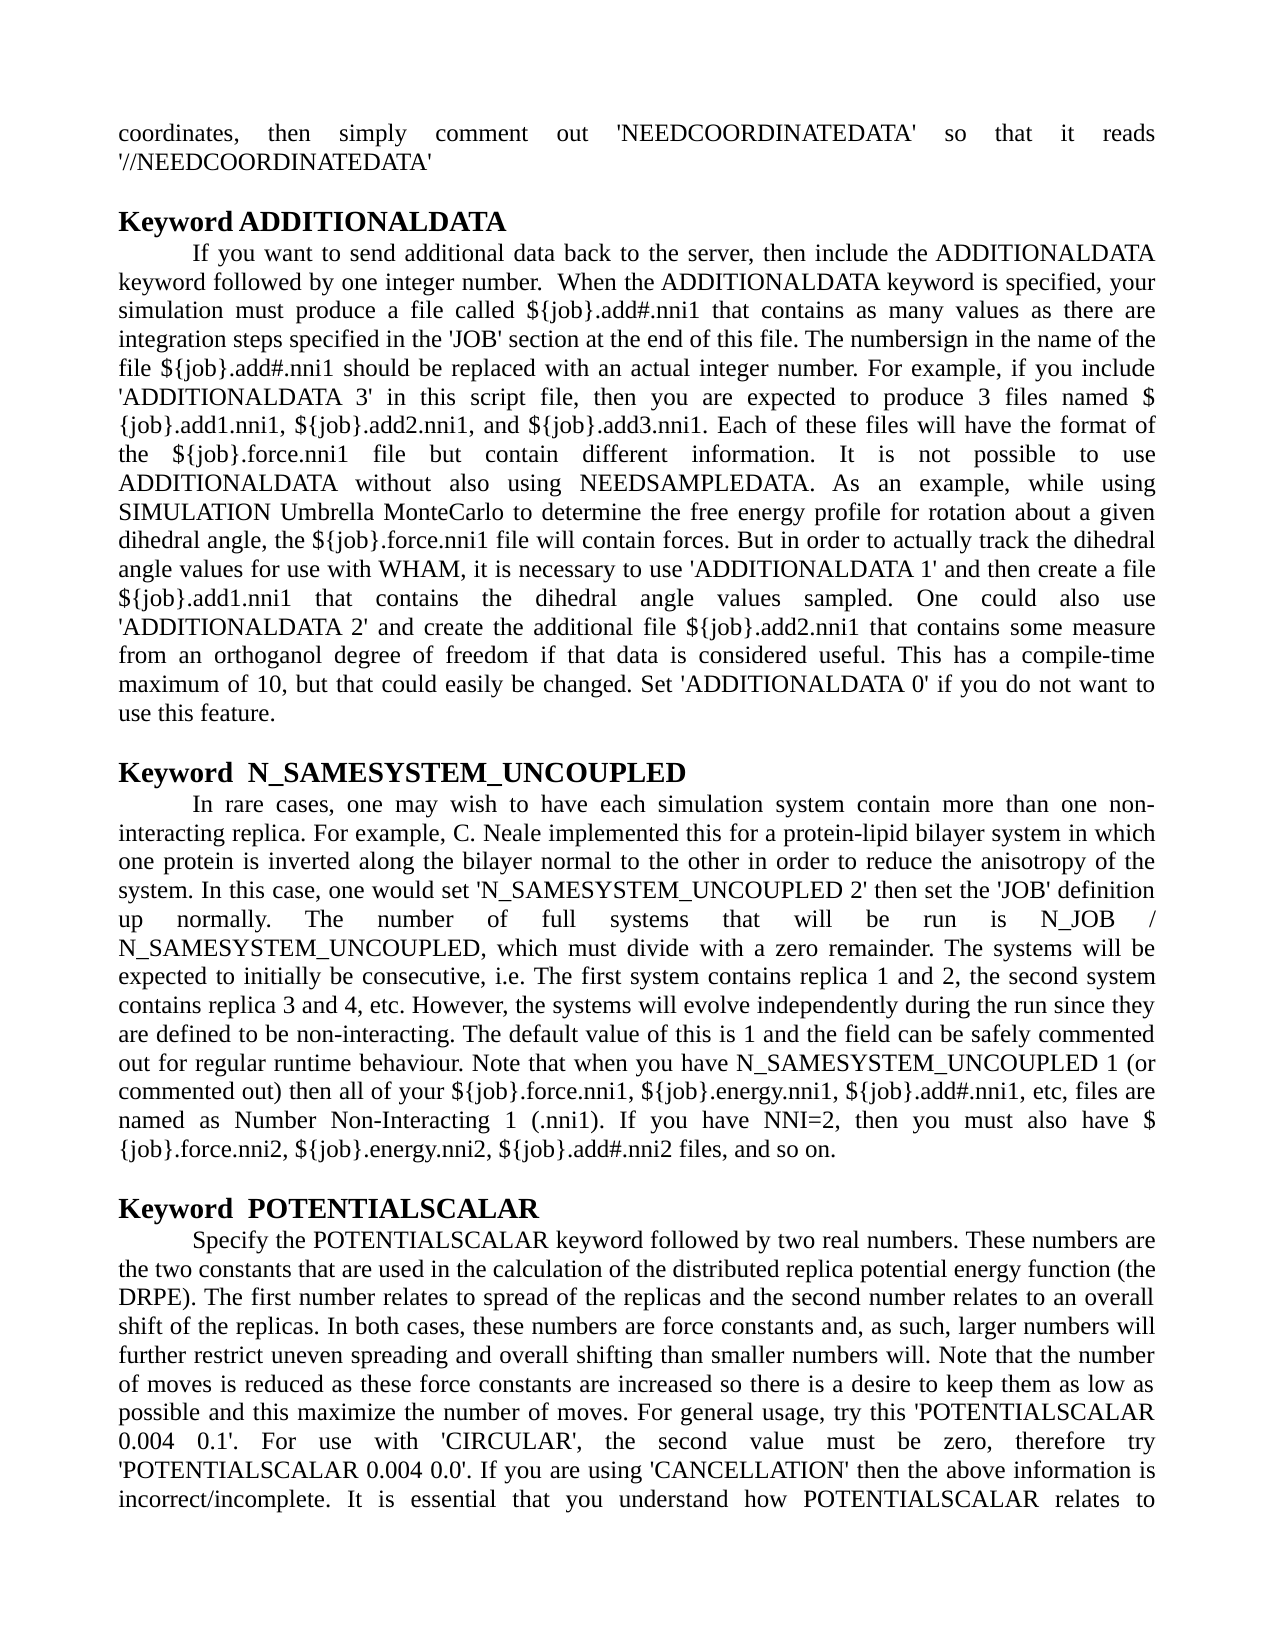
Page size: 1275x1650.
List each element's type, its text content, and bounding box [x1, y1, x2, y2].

text Keyword POTENTIALSCALAR [118, 1191, 1157, 1225]
text Keyword ADDITIONALDATA [118, 204, 1157, 238]
text If you want to send additional data back to the server, then include the ADDITIONALDATA keyword followed by one integer number. When the ADDITIONALDATA keyword is specified, your simulation must produce a file called ${job}.add#.nni1 that contains as many values as there are integration steps specified in the 'JOB' section at the end of this file. The numbersign in the name of the file ${job}.add#.nni1 should be replaced with an actual integer number. For example, if you include 'ADDITIONALDATA 3' in this script file, then you are expected to produce 3 files named ${job}.add1.nni1, ${job}.add2.nni1, and ${job}.add3.nni1. Each of these files will have the format of the ${job}.force.nni1 file but contain different information. It is not possible to use ADDITIONALDATA without also using NEEDSAMPLEDATA. As an example, while using SIMULATION Umbrella MonteCarlo to determine the free energy profile for rotation about a given dihedral angle, the ${job}.force.nni1 file will contain forces. But in order to actually track the dihedral angle values for use with WHAM, it is necessary to use 'ADDITIONALDATA 1' and then create a file ${job}.add1.nni1 that contains the dihedral angle values sampled. One could also use 'ADDITIONALDATA 2' and create the additional file ${job}.add2.nni1 that contains some measure from an orthoganol degree of freedom if that data is considered useful. This has a compile-time maximum of 10, but that could easily be changed. Set 'ADDITIONALDATA 0' if you do not want to use this feature. [118, 238, 1157, 727]
text Specify the POTENTIALSCALAR keyword followed by two real numbers. These numbers are the two constants that are used in the calculation of the distributed replica potential energy function (the DRPE). The first number relates to spread of the replicas and the second number relates to an overall shift of the replicas. In both cases, these numbers are force constants and, as such, larger numbers will further restrict uneven spreading and overall shifting than smaller numbers will. Note that the number of moves is reduced as these force constants are increased so there is a desire to keep them as low as possible and this maximize the number of moves. For general usage, try this 'POTENTIALSCALAR 0.004 0.1'. For use with 'CIRCULAR', the second value must be zero, therefore try 'POTENTIALSCALAR 0.004 0.0'. If you are using 'CANCELLATION' then the above information is incorrect/incomplete. It is essential that you understand how POTENTIALSCALAR relates to [118, 1225, 1157, 1512]
text In rare cases, one may wish to have each simulation system contain more than one non-interacting replica. For example, C. Neale implemented this for a protein-lipid bilayer system in which one protein is inverted along the bilayer normal to the other in order to reduce the anisotropy of the system. In this case, one would set 'N_SAMESYSTEM_UNCOUPLED 2' then set the 'JOB' definition up normally. The number of full systems that will be run is N_JOB / N_SAMESYSTEM_UNCOUPLED, which must divide with a zero remainder. The systems will be expected to initially be consecutive, i.e. The first system contains replica 1 and 2, the second system contains replica 3 and 4, etc. However, the systems will evolve independently during the run since they are defined to be non-interacting. The default value of this is 1 and the field can be safely commented out for regular runtime behaviour. Note that when you have N_SAMESYSTEM_UNCOUPLED 1 (or commented out) then all of your ${job}.force.nni1, ${job}.energy.nni1, ${job}.add#.nni1, etc, files are named as Number Non-Interacting 1 (.nni1). If you have NNI=2, then you must also have ${job}.force.nni2, ${job}.energy.nni2, ${job}.add#.nni2 files, and so on. [118, 789, 1157, 1163]
text Keyword N_SAMESYSTEM_UNCOUPLED [118, 755, 1157, 789]
text coordinates, then simply comment out 'NEEDCOORDINATEDATA' so that it reads '//NEEDCOORDINATEDATA' [118, 118, 1157, 176]
